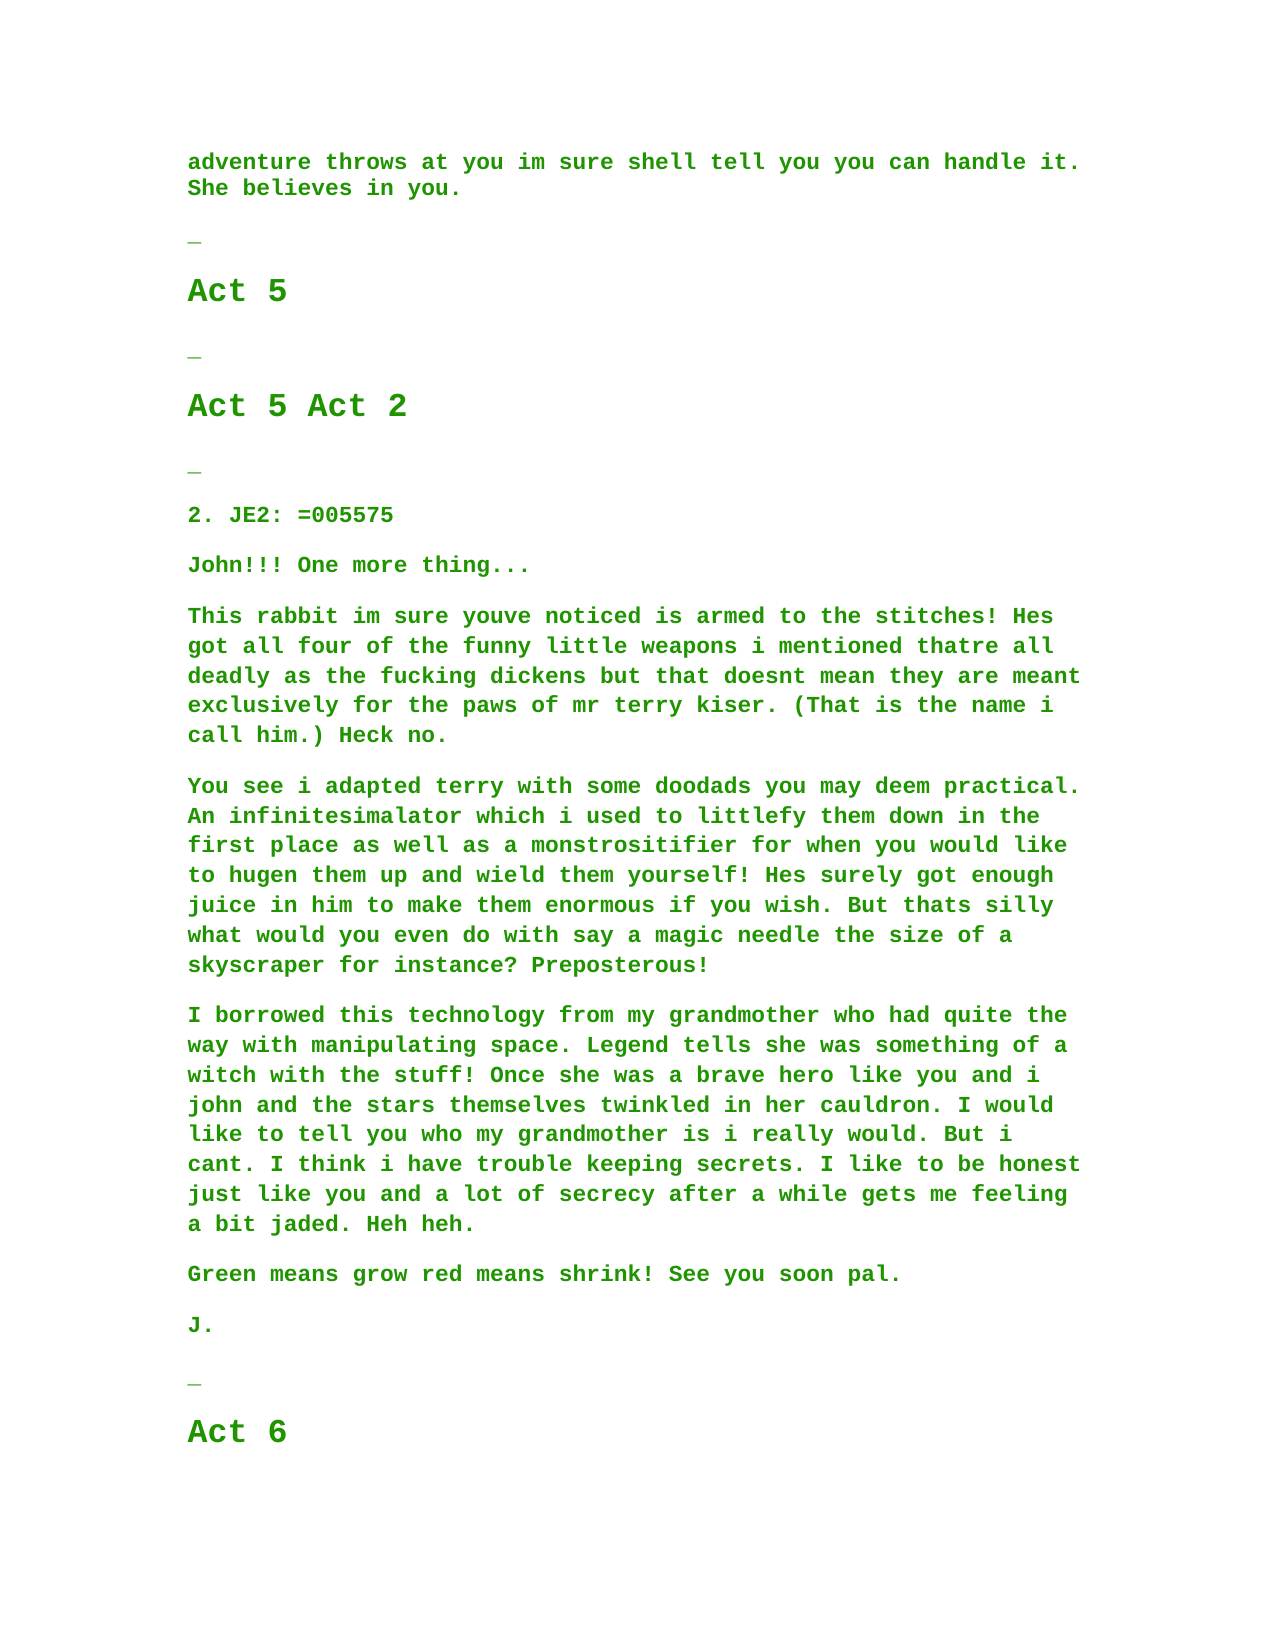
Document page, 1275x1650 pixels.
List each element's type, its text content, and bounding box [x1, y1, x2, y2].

text Act 5 Act 2 [187, 388, 1087, 426]
text _ [187, 338, 1087, 363]
text J. [187, 1313, 1087, 1339]
text I borrowed this technology from my grandmother who had quite the way with manipulating space. Legend tells she was something of a witch with the stuff! Once she was a brave hero like you and i john and the stars themselves twinkled in her cauldron. I would like to tell you who my grandmother is i really would. But i cant. I think i have trouble keeping secrets. I like to be honest just like you and a lot of secrecy after a while gets me feeling a bit jaded. Heh heh. [187, 1003, 1087, 1238]
text Green means grow red means shrink! See you soon pal. [187, 1263, 1087, 1289]
text Act 6 [187, 1414, 1087, 1452]
text _ [187, 1364, 1087, 1390]
text John!!! One more thing... [187, 554, 1087, 580]
text Act 5 [187, 273, 1087, 311]
text This rabbit im sure youve noticed is armed to the stitches! Hes got all four of the funny little weapons i mentioned thatre all deadly as the fucking dickens but that doesnt mean they are meant exclusively for the paws of mr terry kiser. (That is the name i call him.) Heck no. [187, 604, 1087, 749]
text _ [187, 223, 1087, 249]
text adventure throws at you im sure shell tell you you can handle it. She believes in you. [187, 150, 1087, 202]
text 2. JE2: =005575 [187, 503, 1087, 529]
text _ [187, 452, 1087, 478]
text You see i adapted terry with some doodads you may deem practical. An infinitesimalator which i used to littlefy them down in the first place as well as a monstrositifier for when you would like to hugen them up and wield them yourself! Hes surely got enough juice in him to make them enormous if you wish. But thats silly what would you even do with say a magic needle the size of a skyscraper for instance? Preposterous! [187, 774, 1087, 979]
